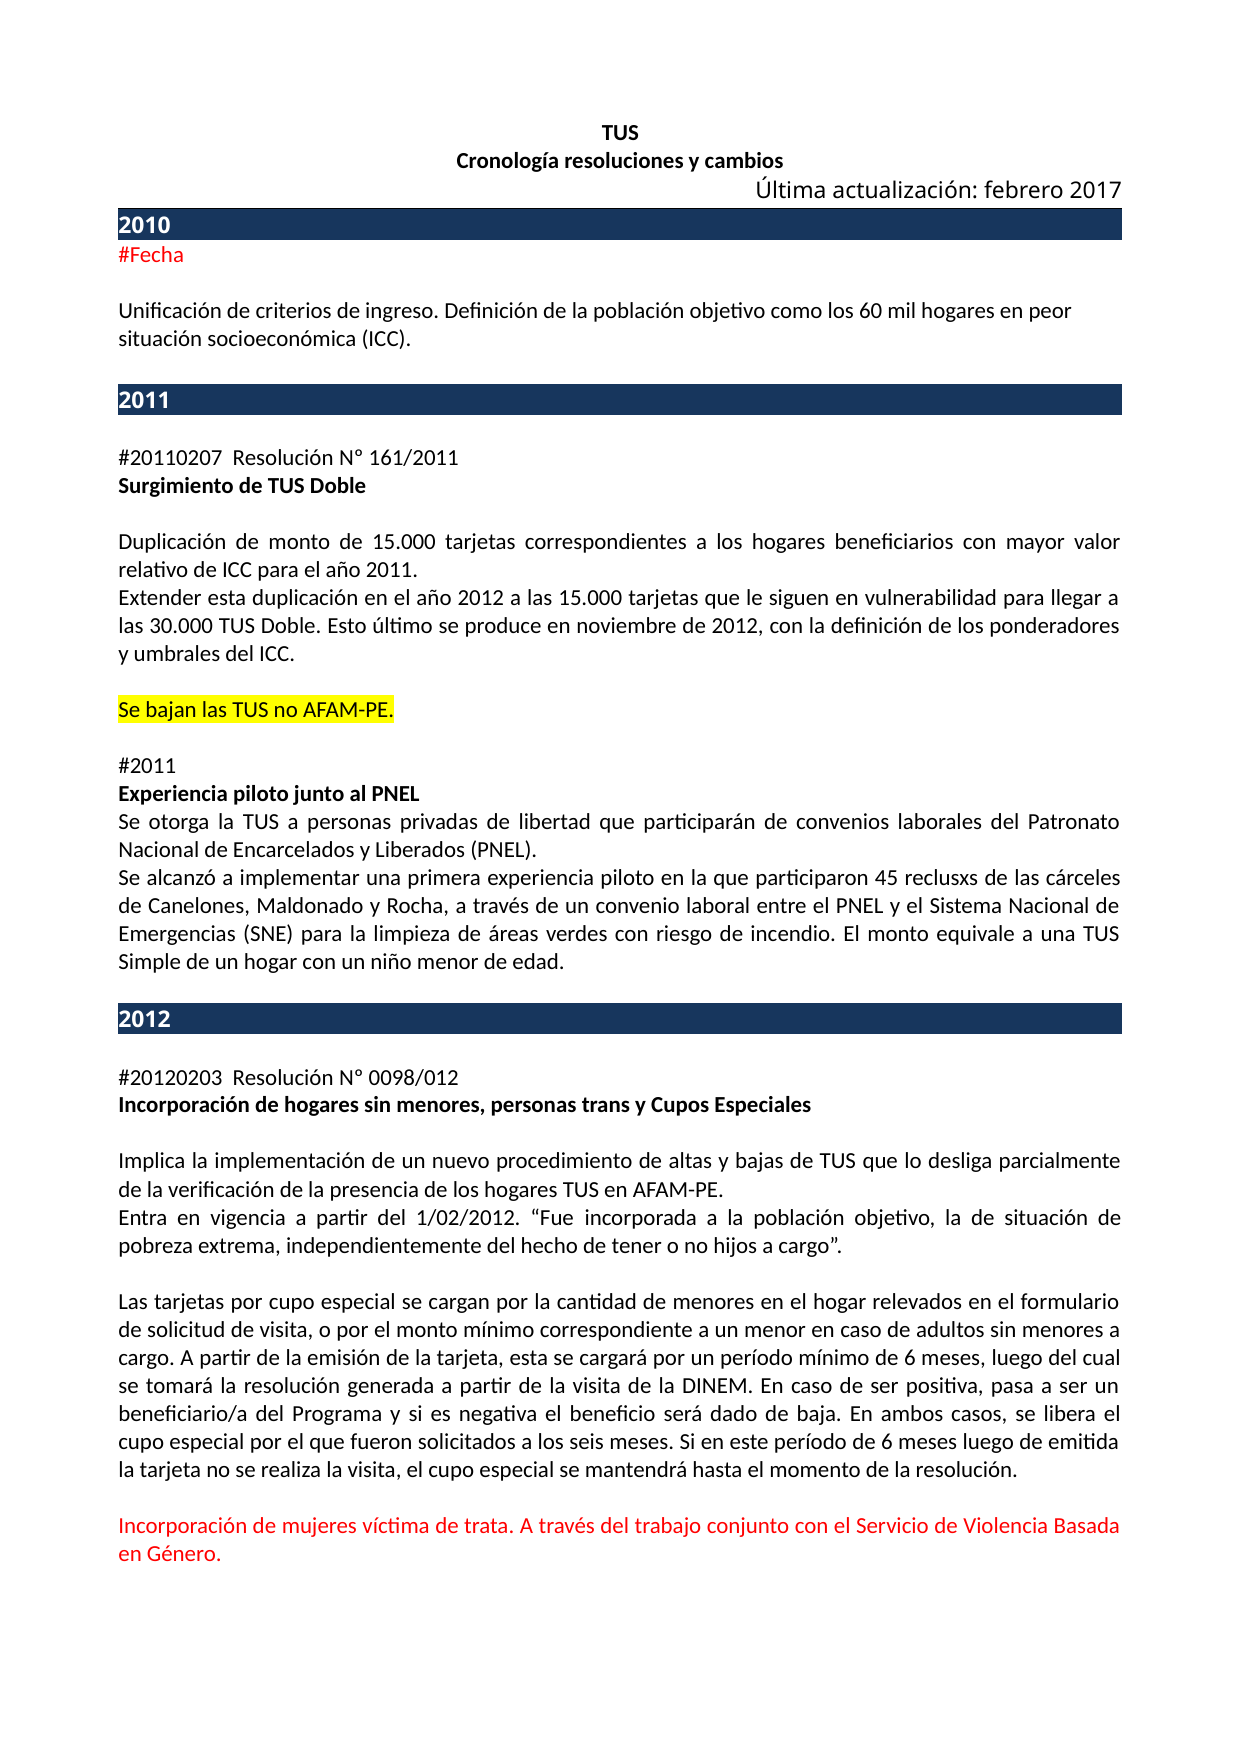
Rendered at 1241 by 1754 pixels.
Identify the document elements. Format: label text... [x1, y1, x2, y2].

text Extender esta duplicación en el año 2012 a las 15.000 tarjetas que le siguen en vulnerabilidad para llegar a las 30.000 TUS Doble. Esto último se produce en noviembre de 2012, con la definición de los ponderadores y umbrales del ICC. [118, 583, 1122, 667]
text 2011 [118, 384, 1122, 415]
text Incorporación de mujeres víctima de trata. A través del trabajo conjunto con el Servicio de Violencia Basada en Género. [118, 1511, 1122, 1567]
text Las tarjetas por cupo especial se cargan por la cantidad de menores en el hogar relevados en el formulario de solicitud de visita, o por el monto mínimo correspondiente a un menor en caso de adultos sin menores a cargo. A partir de la emisión de la tarjeta, esta se cargará por un período mínimo de 6 meses, luego del cual se tomará la resolución generada a partir de la visita de la DINEM. En caso de ser positiva, pasa a ser un beneficiario/a del Programa y si es negativa el beneficio será dado de baja. En ambos casos, se libera el cupo especial por el que fueron solicitados a los seis meses. Si en este período de 6 meses luego de emitida la tarjeta no se realiza la visita, el cupo especial se mantendrá hasta el momento de la resolución. [118, 1287, 1122, 1483]
text Se alcanzó a implementar una primera experiencia piloto en la que participaron 45 reclusxs de las cárceles de Canelones, Maldonado y Rocha, a través de un convenio laboral entre el PNEL y el Sistema Nacional de Emergencias (SNE) para la limpieza de áreas verdes con riesgo de incendio. El monto equivale a una TUS Simple de un hogar con un niño menor de edad. [118, 863, 1122, 975]
text Implica la implementación de un nuevo procedimiento de altas y bajas de TUS que lo desliga parcialmente de la verificación de la presencia de los hogares TUS en AFAM-PE. [118, 1147, 1122, 1203]
text #20110207 Resolución Nº 161/2011 [118, 443, 1122, 471]
text Se otorga la TUS a personas privadas de libertad que participarán de convenios laborales del Patronato Nacional de Encarcelados y Liberados (PNEL). [118, 807, 1122, 863]
text Incorporación de hogares sin menores, personas trans y Cupos Especiales [118, 1091, 1122, 1119]
text Última actualización: febrero 2017 [118, 174, 1122, 208]
text 2012 [118, 1003, 1122, 1034]
text Cronología resoluciones y cambios [118, 146, 1122, 174]
text #Fecha [118, 240, 1122, 268]
text #2011 [118, 751, 1122, 779]
text TUS [118, 118, 1122, 146]
text Se bajan las TUS no AFAM-PE. [118, 695, 1122, 723]
text Unificación de criterios de ingreso. Definición de la población objetivo como los 60 mil hogares en peor situación socioeconómica (ICC). [118, 296, 1122, 352]
text Duplicación de monto de 15.000 tarjetas correspondientes a los hogares beneficiarios con mayor valor relativo de ICC para el año 2011. [118, 527, 1122, 583]
text Entra en vigencia a partir del 1/02/2012. “Fue incorporada a la población objetivo, la de situación de pobreza extrema, independientemente del hecho de tener o no hijos a cargo”. [118, 1203, 1122, 1259]
text #20120203 Resolución Nº 0098/012 [118, 1063, 1122, 1091]
text Experiencia piloto junto al PNEL [118, 779, 1122, 807]
text 2010 [118, 209, 1122, 240]
text Surgimiento de TUS Doble [118, 471, 1122, 499]
